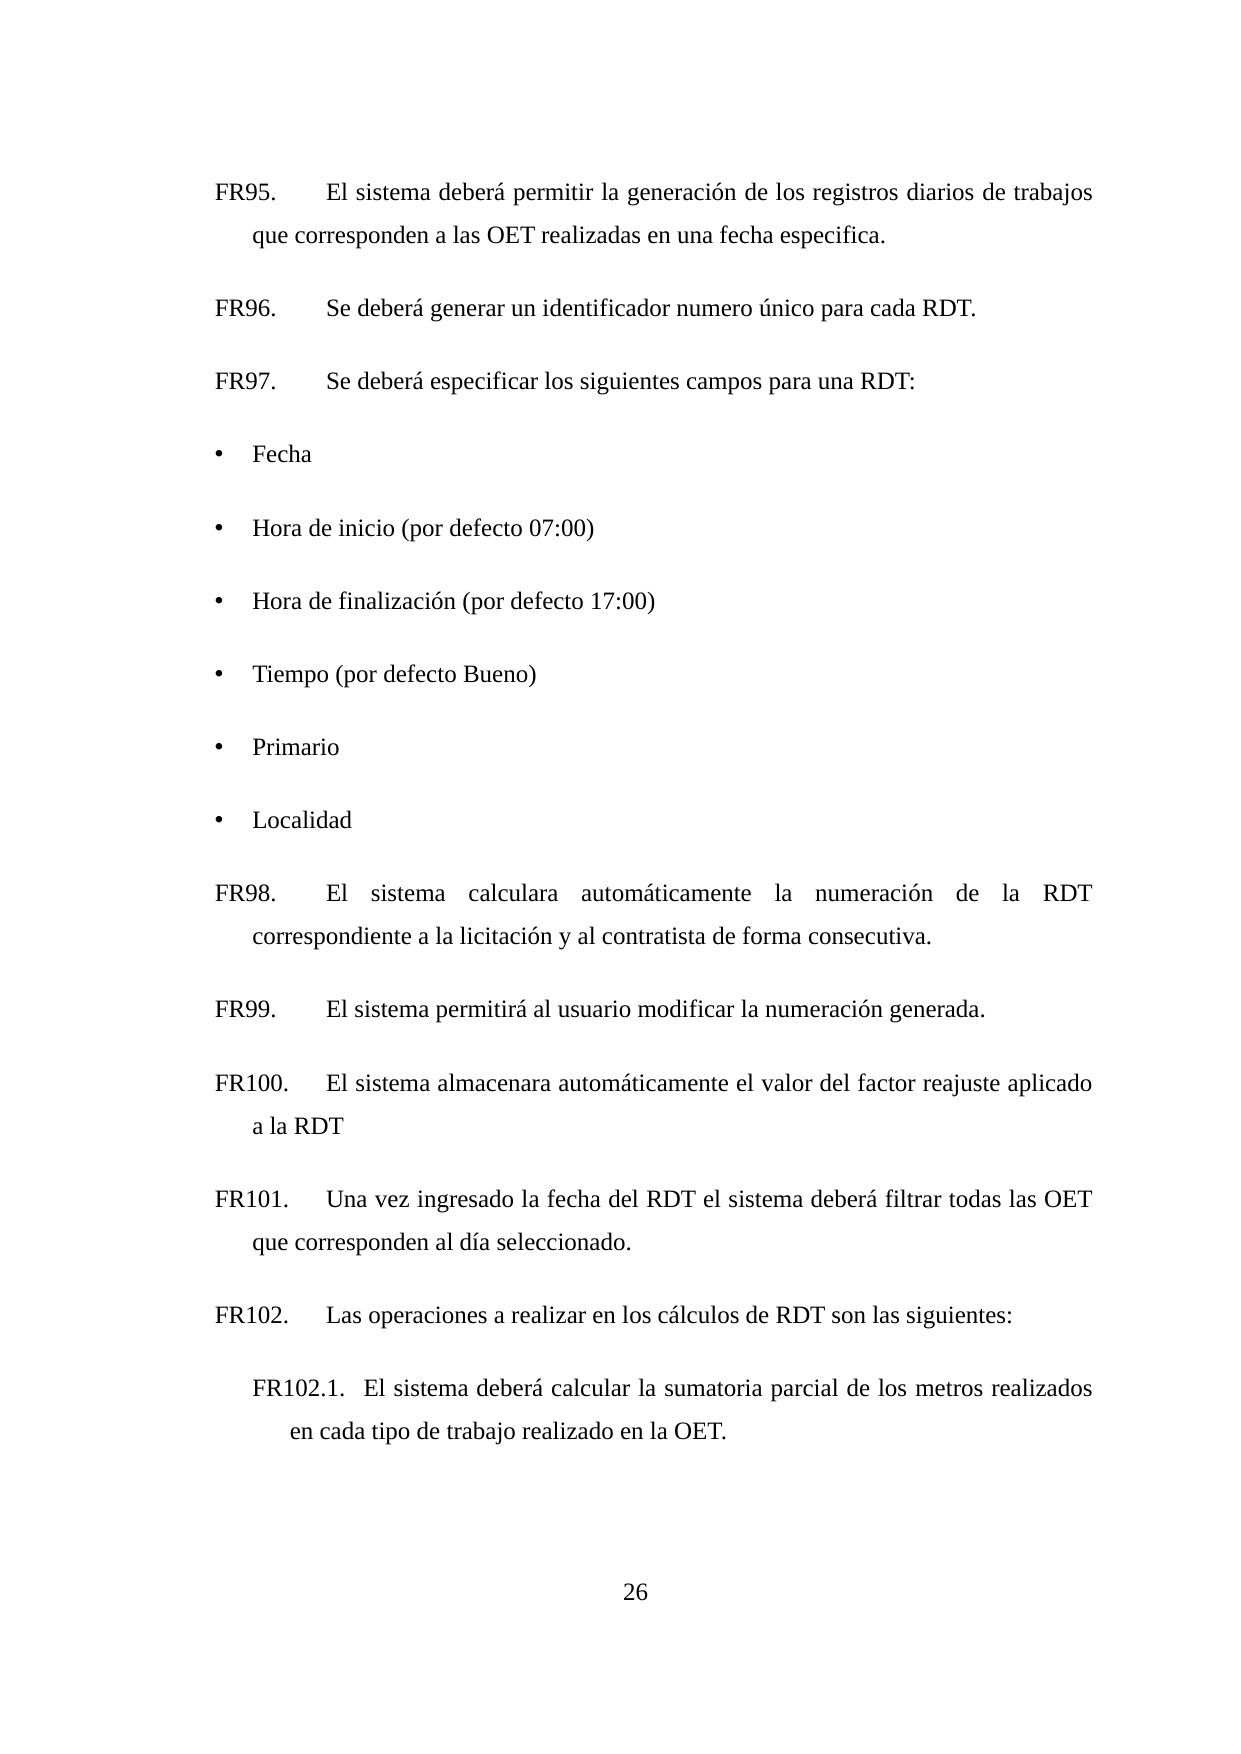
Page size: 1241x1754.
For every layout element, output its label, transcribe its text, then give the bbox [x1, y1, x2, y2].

list Las operaciones a realizar en los cálculos de RDT son las siguientes: [214, 1300, 1093, 1329]
list El sistema permitirá al usuario modificar la numeración generada. [214, 994, 1093, 1023]
list Localidad [214, 805, 1093, 834]
list El sistema deberá calcular la sumatoria parcial de los metros realizados en cada tipo de trabajo realizado en la OET. [252, 1373, 1093, 1445]
list Hora de inicio (por defecto 07:00) [214, 513, 1093, 541]
list El sistema calculara automáticamente la numeración de la RDT correspondiente a la licitación y al contratista de forma consecutiva. [214, 878, 1093, 950]
list Fecha [214, 439, 1093, 468]
list El sistema deberá permitir la generación de los registros diarios de trabajos que corresponden a las OET realizadas en una fecha especifica. [214, 177, 1093, 249]
list El sistema almacenara automáticamente el valor del factor reajuste aplicado a la RDT [214, 1068, 1093, 1139]
list Se deberá generar un identificador numero único para cada RDT. [214, 293, 1093, 322]
list Una vez ingresado la fecha del RDT el sistema deberá filtrar todas las OET que corresponden al día seleccionado. [214, 1184, 1093, 1256]
list Se deberá especificar los siguientes campos para una RDT: [214, 366, 1093, 395]
list Tiempo (por defecto Bueno) [214, 659, 1093, 688]
list Hora de finalización (por defecto 17:00) [214, 586, 1093, 614]
list Primario [214, 732, 1093, 761]
